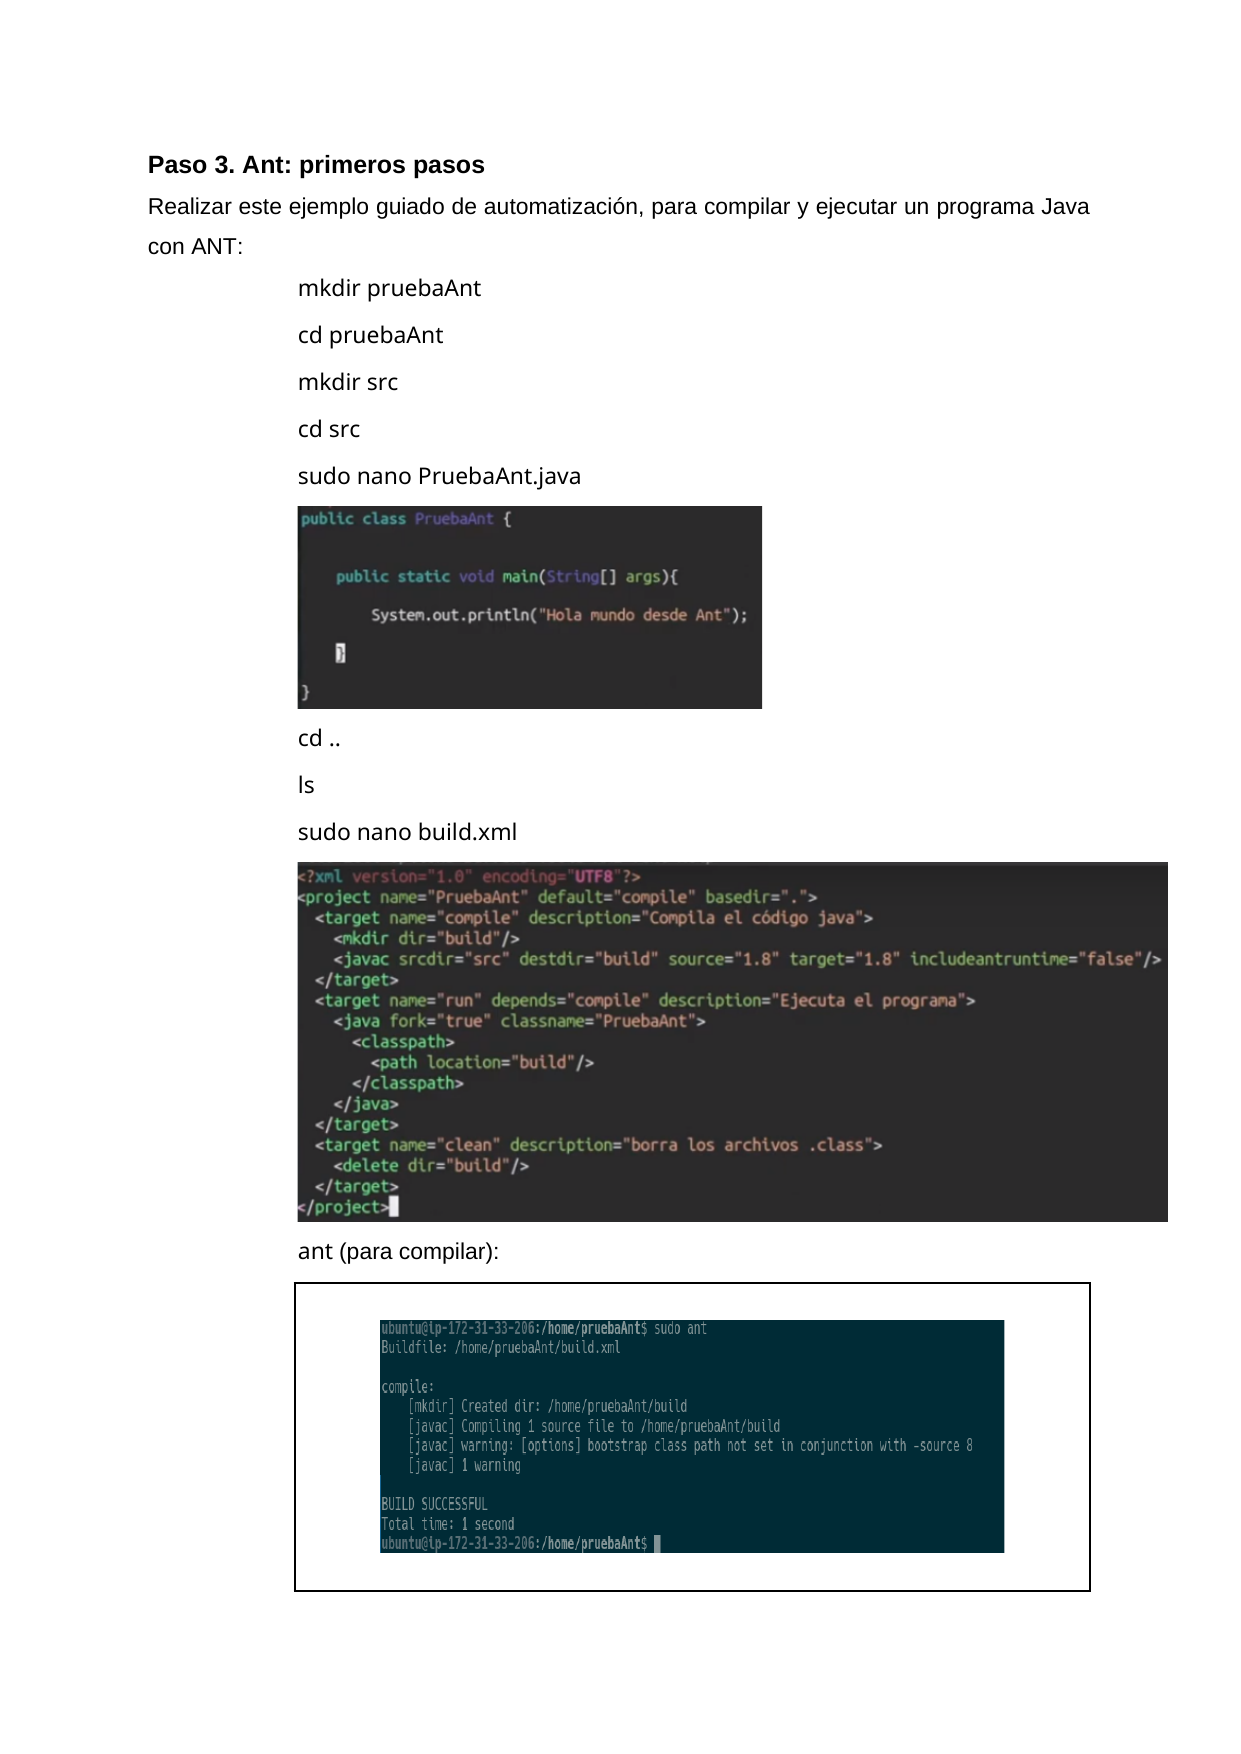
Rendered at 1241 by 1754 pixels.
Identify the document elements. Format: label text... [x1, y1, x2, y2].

picture [549, 1322, 556, 1333]
text cd src [298, 413, 1090, 444]
text ant (para compilar): [298, 1235, 1090, 1266]
table_header [296, 1284, 1089, 1590]
text mkdir pruebaAnt [298, 272, 1090, 303]
picture [436, 1540, 440, 1553]
picture [297, 506, 445, 709]
text sudo nano build.xml [298, 816, 1090, 847]
picture [416, 1325, 422, 1333]
picture [655, 1536, 660, 1553]
picture [560, 1325, 573, 1333]
picture [619, 1323, 626, 1333]
picture [394, 1540, 400, 1548]
text sudo nano PruebaAnt.java [298, 459, 1090, 491]
picture [583, 1325, 590, 1333]
picture [523, 1324, 533, 1333]
text cd pruebaAnt [298, 319, 1090, 350]
picture [394, 1325, 400, 1333]
text mkdir src [298, 366, 1090, 397]
picture [602, 1537, 613, 1548]
text cd .. [298, 722, 1090, 753]
picture [560, 1540, 573, 1548]
text Paso 3. Ant: primeros pasos [148, 150, 1090, 179]
picture [436, 1325, 446, 1336]
picture [586, 1540, 593, 1548]
picture [416, 1540, 422, 1548]
picture [549, 1537, 556, 1548]
picture [401, 1384, 406, 1392]
picture [297, 862, 1168, 1222]
picture [523, 1539, 533, 1548]
text ls [298, 769, 1090, 800]
picture [619, 1538, 626, 1548]
picture [602, 1322, 616, 1333]
text Realizar este ejemplo guiado de automatización, para compilar y ejecutar un programa Java con ANT: [148, 193, 1090, 259]
